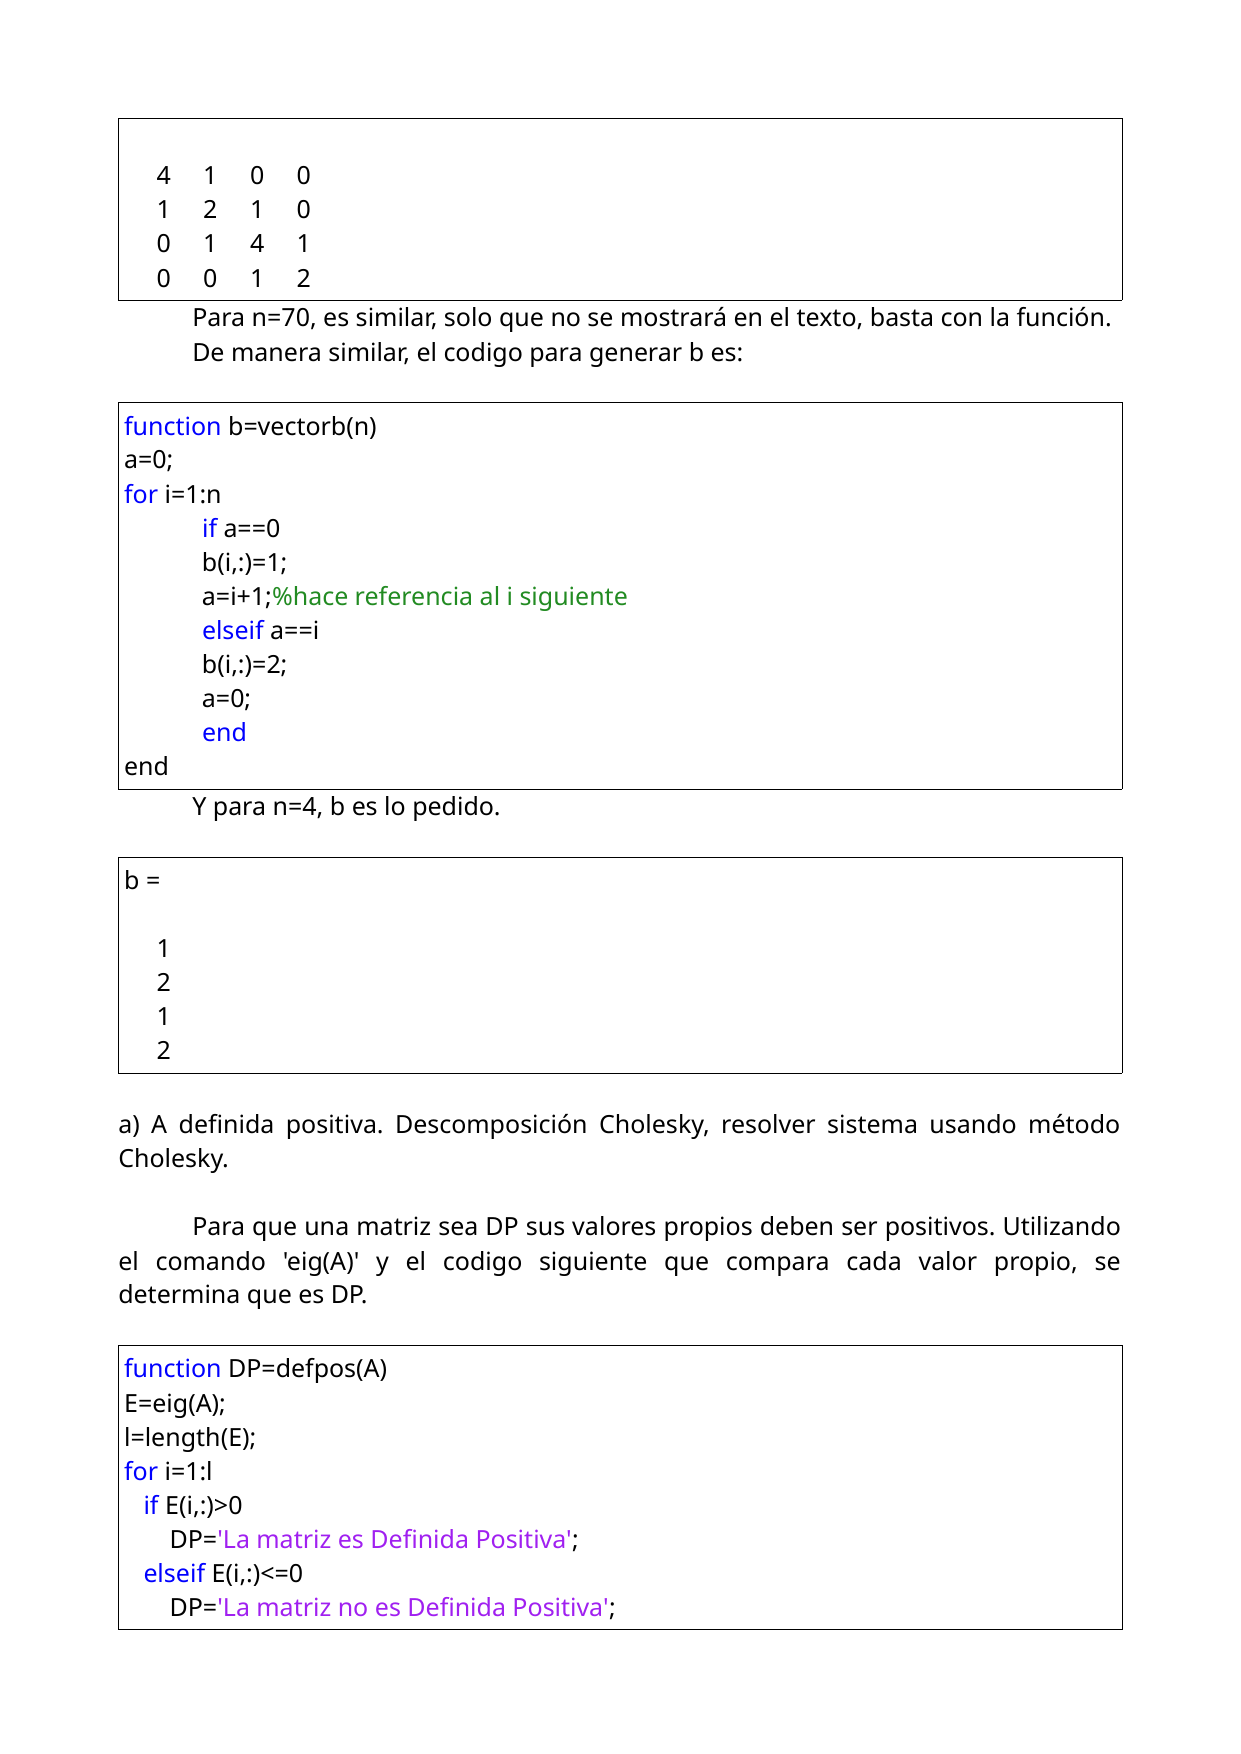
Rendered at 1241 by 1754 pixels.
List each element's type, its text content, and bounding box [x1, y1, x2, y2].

text Y para n=4, b es lo pedido. [118, 790, 1122, 823]
text Para que una matriz sea DP sus valores propios deben ser positivos. Utilizando el comando 'eig(A)' y el codigo siguiente que compara cada valor propio, se determina que es DP. [118, 1209, 1122, 1311]
text a) A definida positiva. Descomposición Cholesky, resolver sistema usando método Cholesky. [118, 1107, 1122, 1175]
text Para n=70, es similar, solo que no se mostrará en el texto, basta con la función. [118, 301, 1122, 334]
table_header function b=vectorb(n) a=0; for i=1:n if a==0 b(i,:)=1; a=i+1;%hace referencia al i siguiente elseif a==i b(i,:)=2; a=0; end end [119, 403, 1122, 788]
text De manera similar, el codigo para generar b es: [118, 334, 1122, 368]
table_header b = 1 2 1 2 [119, 858, 1122, 1073]
table_header function DP=defpos(A) E=eig(A); l=length(E); for i=1:l if E(i,:)>0 DP='La matriz es Definida Positiva'; elseif E(i,:)<=0 DP='La matriz no es Definida Positiva'; [119, 1346, 1122, 1629]
table_header 4 1 0 0 1 2 1 0 0 1 4 1 0 0 1 2 [119, 119, 1122, 300]
